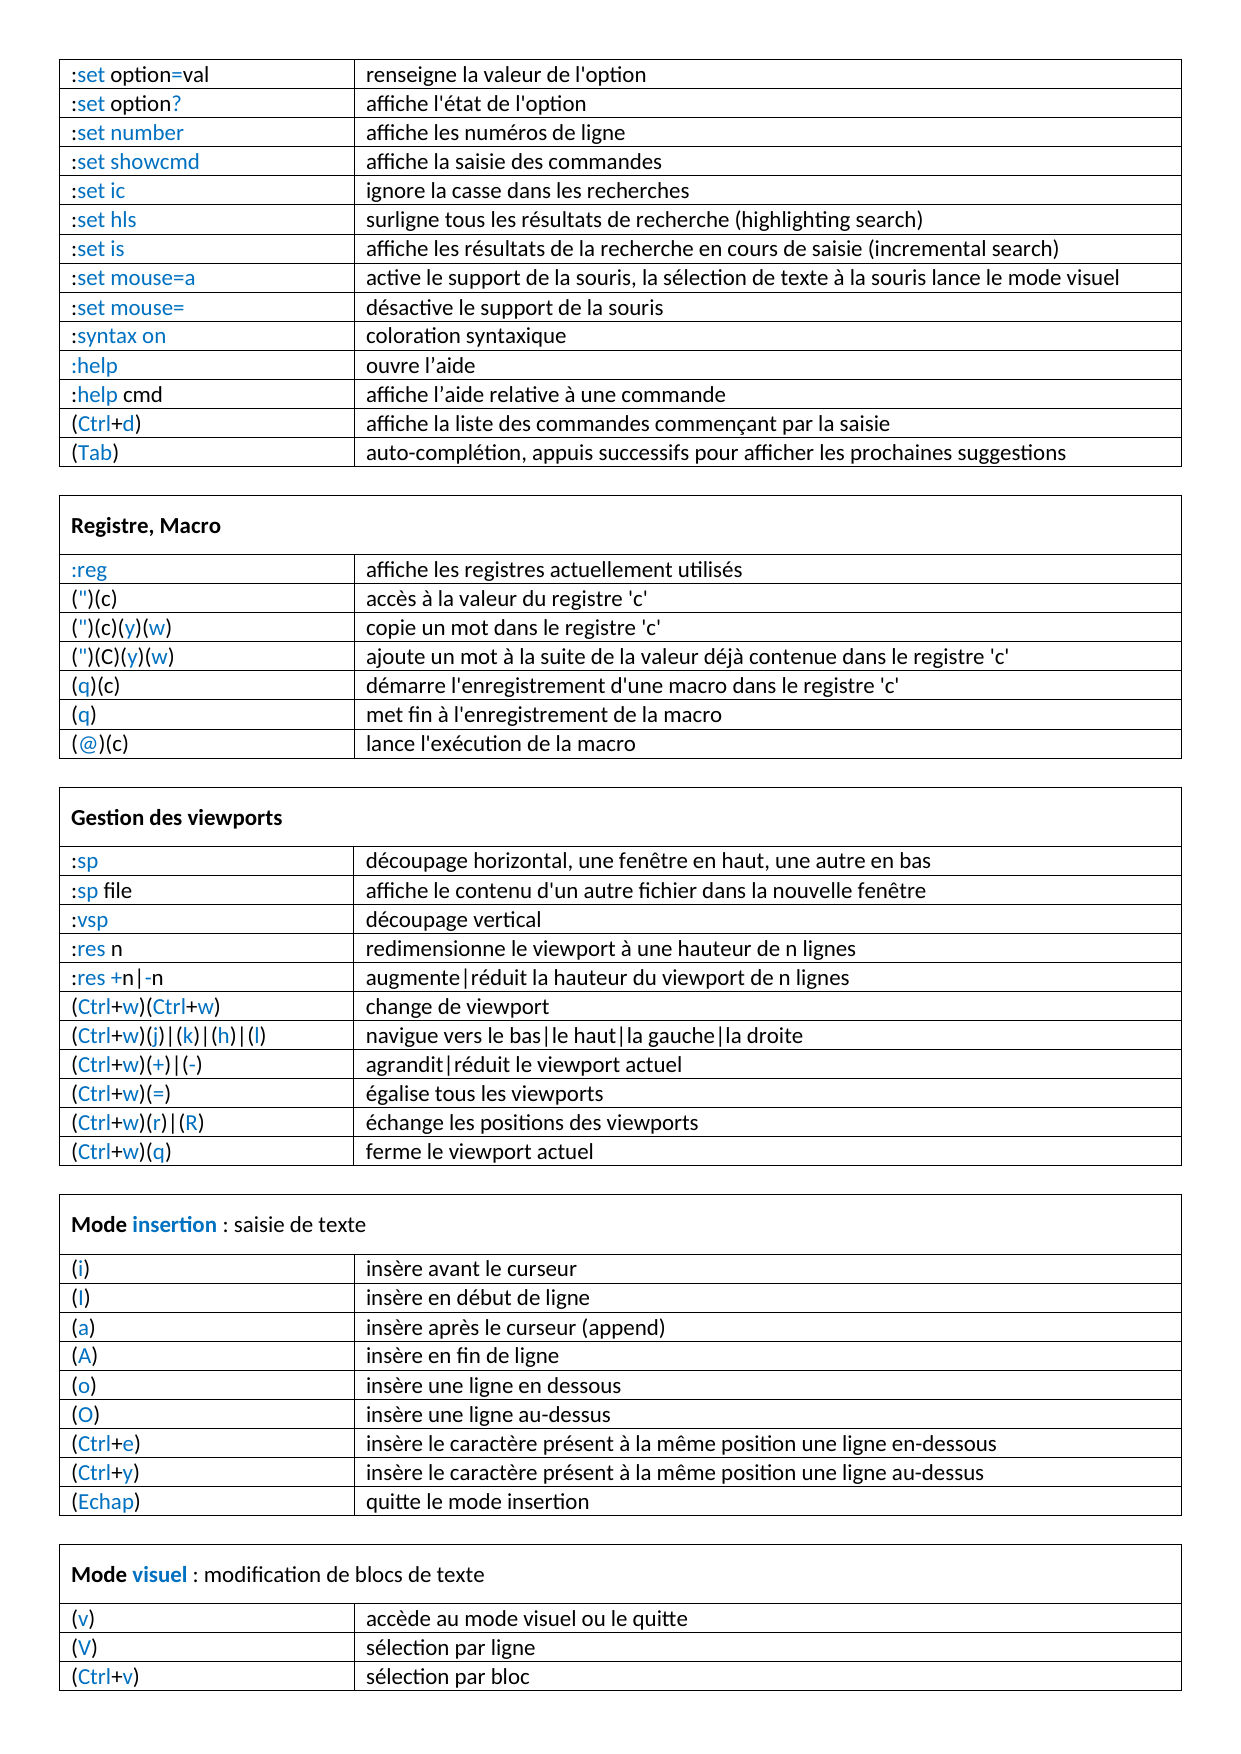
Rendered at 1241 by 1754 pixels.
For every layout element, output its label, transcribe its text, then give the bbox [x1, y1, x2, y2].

table_cell (q) [60, 700, 354, 728]
table_cell affiche la saisie des commandes [355, 147, 1181, 175]
table_cell insère en début de ligne [355, 1284, 1181, 1312]
table_header Mode insertion : saisie de texte [60, 1195, 1181, 1253]
table_cell sélection par ligne [355, 1633, 1181, 1661]
table_cell affiche les résultats de la recherche en cours de saisie (incremental search) [355, 235, 1181, 262]
table_cell (Ctrl+e) [60, 1429, 354, 1457]
table_cell (Ctrl+w)(r)|(R) [60, 1108, 353, 1136]
table_cell (I) [60, 1284, 354, 1312]
table_cell active le support de la souris, la sélection de texte à la souris lance le mode visuel [355, 264, 1181, 292]
table_cell :set option=val [60, 60, 354, 88]
table_cell (Ctrl+w)(q) [60, 1137, 353, 1165]
table_cell :help [60, 351, 354, 379]
table_cell (Ctrl+v) [60, 1662, 354, 1690]
table_cell (Ctrl+w)(=) [60, 1079, 353, 1107]
table_cell :set mouse=a [60, 264, 354, 292]
table_cell (Ctrl+y) [60, 1458, 354, 1486]
table_cell (Ctrl+w)(+)|(-) [60, 1050, 353, 1078]
table_cell :set hls [60, 205, 354, 233]
table_cell insère le caractère présent à la même position une ligne au-dessus [355, 1458, 1181, 1486]
table_header Registre, Macro [60, 496, 1181, 554]
table_cell désactive le support de la souris [355, 293, 1181, 321]
table_cell :res +n|-n [60, 963, 353, 991]
table_cell lance l'exécution de la macro [355, 730, 1181, 757]
table_cell :sp file [60, 876, 353, 904]
table_cell (o) [60, 1371, 354, 1399]
table_cell (Ctrl+w)(Ctrl+w) [60, 992, 353, 1020]
table_cell :set number [60, 118, 354, 146]
table_cell insère après le curseur (append) [355, 1313, 1181, 1341]
table_cell insère une ligne au-dessus [355, 1400, 1181, 1428]
table_cell échange les positions des viewports [354, 1108, 1181, 1136]
table_cell affiche l'état de l'option [355, 89, 1181, 117]
table_cell (")(c) [60, 584, 354, 612]
table_cell (q)(c) [60, 671, 354, 699]
table_cell insère une ligne en dessous [355, 1371, 1181, 1399]
table_cell :set ic [60, 176, 354, 204]
table_cell :help cmd [60, 380, 354, 408]
table_cell (A) [60, 1342, 354, 1370]
table_cell redimensionne le viewport à une hauteur de n lignes [354, 934, 1181, 962]
table_cell change de viewport [354, 992, 1181, 1020]
table_cell insère en fin de ligne [355, 1342, 1181, 1370]
table_cell (v) [60, 1604, 354, 1632]
table_cell :set showcmd [60, 147, 354, 175]
table_cell quitte le mode insertion [355, 1487, 1181, 1515]
table_cell auto-complétion, appuis successifs pour afficher les prochaines suggestions [355, 438, 1181, 466]
table_cell renseigne la valeur de l'option [355, 60, 1181, 88]
table_cell augmente|réduit la hauteur du viewport de n lignes [354, 963, 1181, 991]
table_cell (Ctrl+d) [60, 409, 354, 437]
table_cell accès à la valeur du registre 'c' [355, 584, 1181, 612]
table_cell (i) [60, 1255, 354, 1282]
table_cell démarre l'enregistrement d'une macro dans le registre 'c' [355, 671, 1181, 699]
table_cell :set option? [60, 89, 354, 117]
table_cell coloration syntaxique [355, 322, 1181, 350]
table_cell sélection par bloc [355, 1662, 1181, 1690]
table_cell :sp [60, 847, 353, 875]
table_cell (O) [60, 1400, 354, 1428]
table_cell navigue vers le bas|le haut|la gauche|la droite [354, 1021, 1181, 1049]
table_cell découpage vertical [354, 905, 1181, 933]
table_cell affiche les numéros de ligne [355, 118, 1181, 146]
table_cell :syntax on [60, 322, 354, 350]
table_cell :set is [60, 235, 354, 262]
table_cell :res n [60, 934, 353, 962]
table_cell insère le caractère présent à la même position une ligne en-dessous [355, 1429, 1181, 1457]
table_cell copie un mot dans le registre 'c' [355, 613, 1181, 641]
table_cell :set mouse= [60, 293, 354, 321]
table_cell agrandit|réduit le viewport actuel [354, 1050, 1181, 1078]
table_cell (")(C)(y)(w) [60, 642, 354, 670]
table_header Mode visuel : modification de blocs de texte [60, 1545, 1181, 1603]
table_cell ouvre l’aide [355, 351, 1181, 379]
table_header Gestion des viewports [60, 788, 1181, 846]
table_cell (Echap) [60, 1487, 354, 1515]
table_cell (V) [60, 1633, 354, 1661]
table_cell surligne tous les résultats de recherche (highlighting search) [355, 205, 1181, 233]
table_cell insère avant le curseur [355, 1255, 1181, 1282]
table_cell (Ctrl+w)(j)|(k)|(h)|(l) [60, 1021, 353, 1049]
table_cell découpage horizontal, une fenêtre en haut, une autre en bas [354, 847, 1181, 875]
table_cell affiche la liste des commandes commençant par la saisie [355, 409, 1181, 437]
table_cell met fin à l'enregistrement de la macro [355, 700, 1181, 728]
table_cell égalise tous les viewports [354, 1079, 1181, 1107]
table_cell ignore la casse dans les recherches [355, 176, 1181, 204]
table_cell (a) [60, 1313, 354, 1341]
table_cell ferme le viewport actuel [354, 1137, 1181, 1165]
table_cell affiche les registres actuellement utilisés [355, 555, 1181, 583]
table_cell (Tab) [60, 438, 354, 466]
table_cell affiche l’aide relative à une commande [355, 380, 1181, 408]
table_cell (")(c)(y)(w) [60, 613, 354, 641]
table_cell :vsp [60, 905, 353, 933]
table_cell :reg [60, 555, 354, 583]
table_cell affiche le contenu d'un autre fichier dans la nouvelle fenêtre [354, 876, 1181, 904]
table_cell accède au mode visuel ou le quitte [355, 1604, 1181, 1632]
table_cell ajoute un mot à la suite de la valeur déjà contenue dans le registre 'c' [355, 642, 1181, 670]
table_cell (@)(c) [60, 730, 354, 757]
